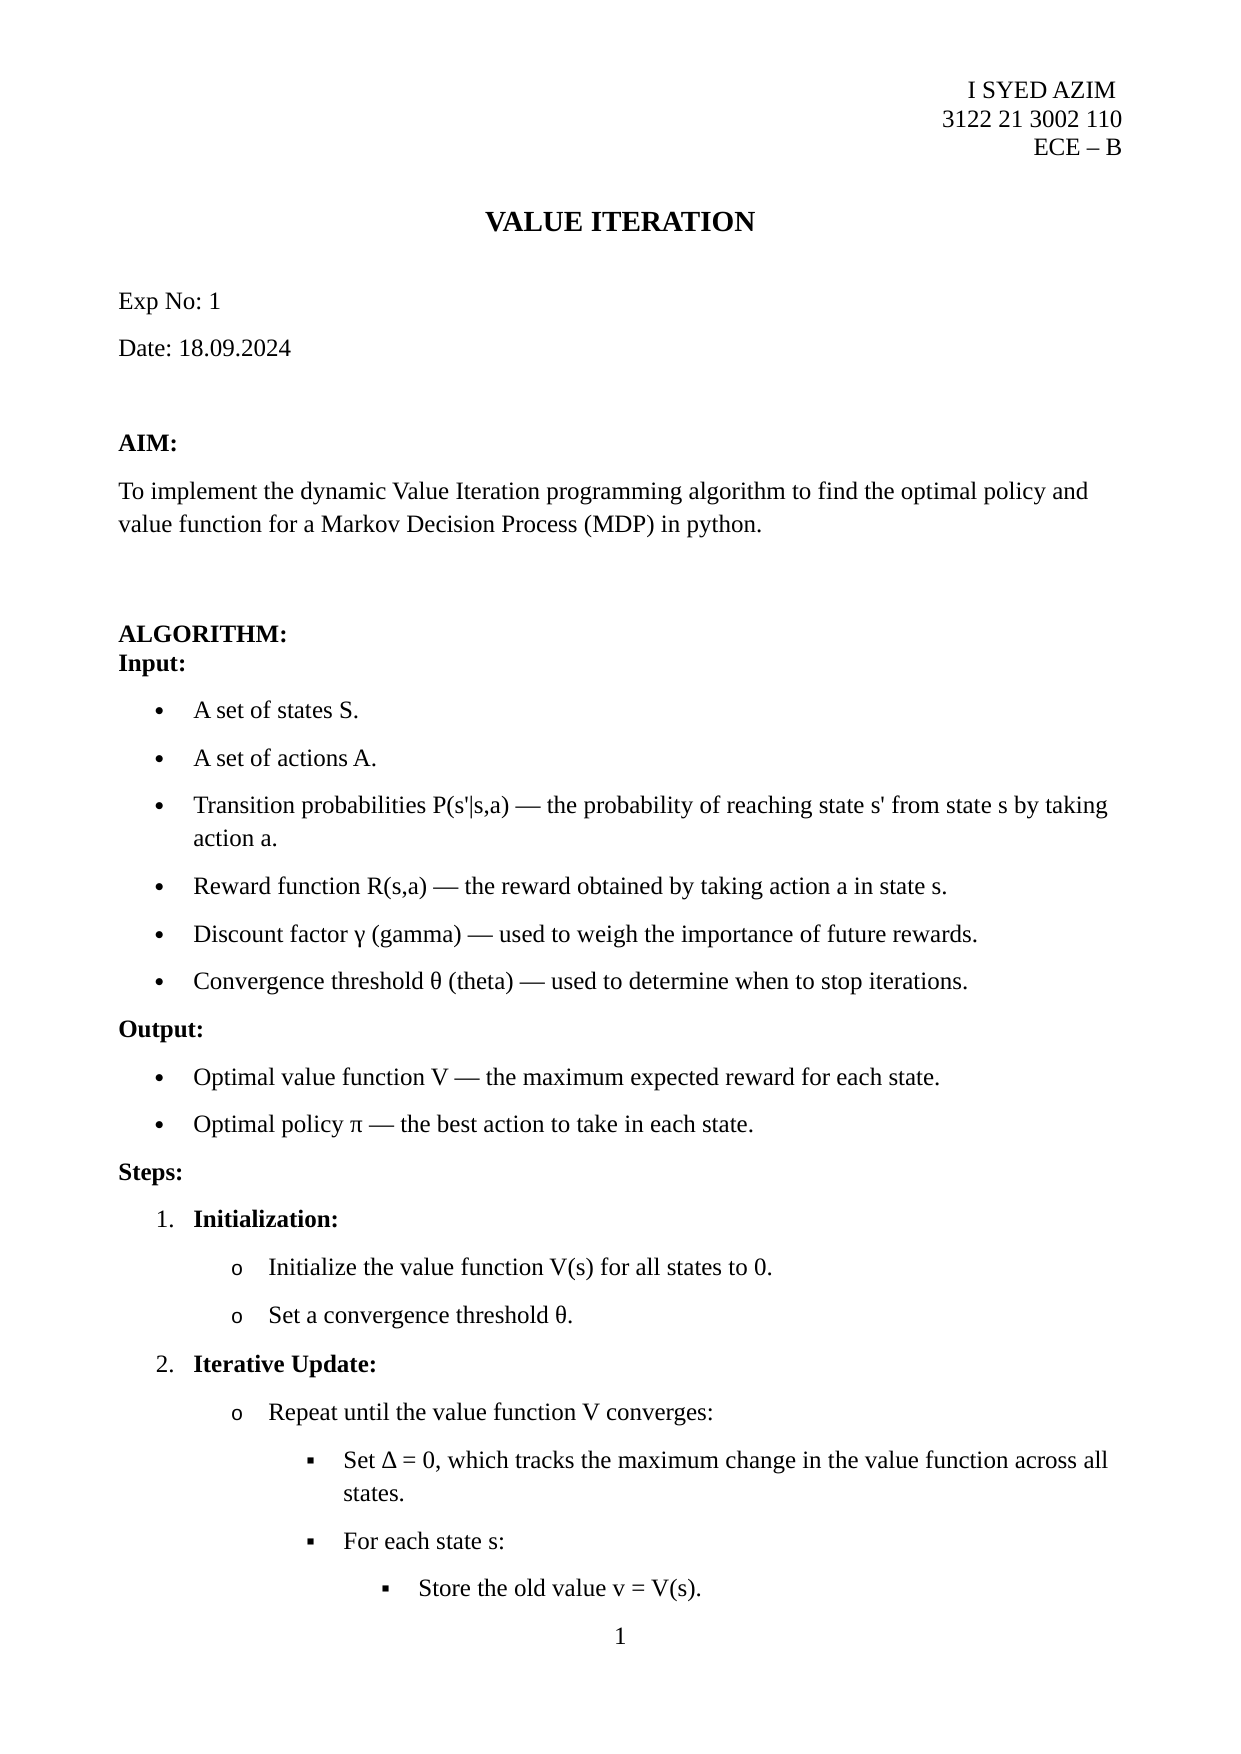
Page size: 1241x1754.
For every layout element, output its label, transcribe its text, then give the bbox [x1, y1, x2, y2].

list Reward function R(s,a) — the reward obtained by taking action a in state s. [156, 871, 1122, 900]
list Store the old value v = V(s). [381, 1573, 1122, 1602]
subtitle VALUE ITERATION [118, 204, 1122, 238]
list Optimal policy π — the best action to take in each state. [156, 1109, 1122, 1138]
list Optimal value function V — the maximum expected reward for each state. [156, 1062, 1122, 1090]
subtitle ALGORITHM: [118, 619, 1122, 648]
list Repeat until the value function V converges: [231, 1397, 1122, 1426]
list Iterative Update: [156, 1349, 1122, 1378]
text Input: [118, 648, 1122, 676]
text Exp No: 1 [118, 286, 1122, 314]
list Transition probabilities P(s'|s,a) — the probability of reaching state s' from state s by taking action a. [156, 791, 1122, 852]
list Set Δ = 0, which tracks the maximum change in the value function across all states. [306, 1445, 1122, 1507]
text Steps: [118, 1157, 1122, 1186]
text To implement the dynamic Value Iteration programming algorithm to find the optimal policy and value function for a Markov Decision Process (MDP) in python. [118, 476, 1122, 538]
text Date: 18.09.2024 [118, 333, 1122, 362]
list Initialization: [156, 1204, 1122, 1233]
list A set of states S. [156, 695, 1122, 724]
list A set of actions A. [156, 743, 1122, 772]
text AIM: [118, 428, 1122, 457]
list Set a convergence threshold θ. [231, 1301, 1122, 1330]
list Initialize the value function V(s) for all states to 0. [231, 1252, 1122, 1282]
list Convergence threshold θ (theta) — used to determine when to stop iterations. [156, 966, 1122, 995]
list Discount factor γ (gamma) — used to weigh the importance of future rewards. [156, 919, 1122, 947]
list For each state s: [306, 1526, 1122, 1554]
text Output: [118, 1014, 1122, 1043]
